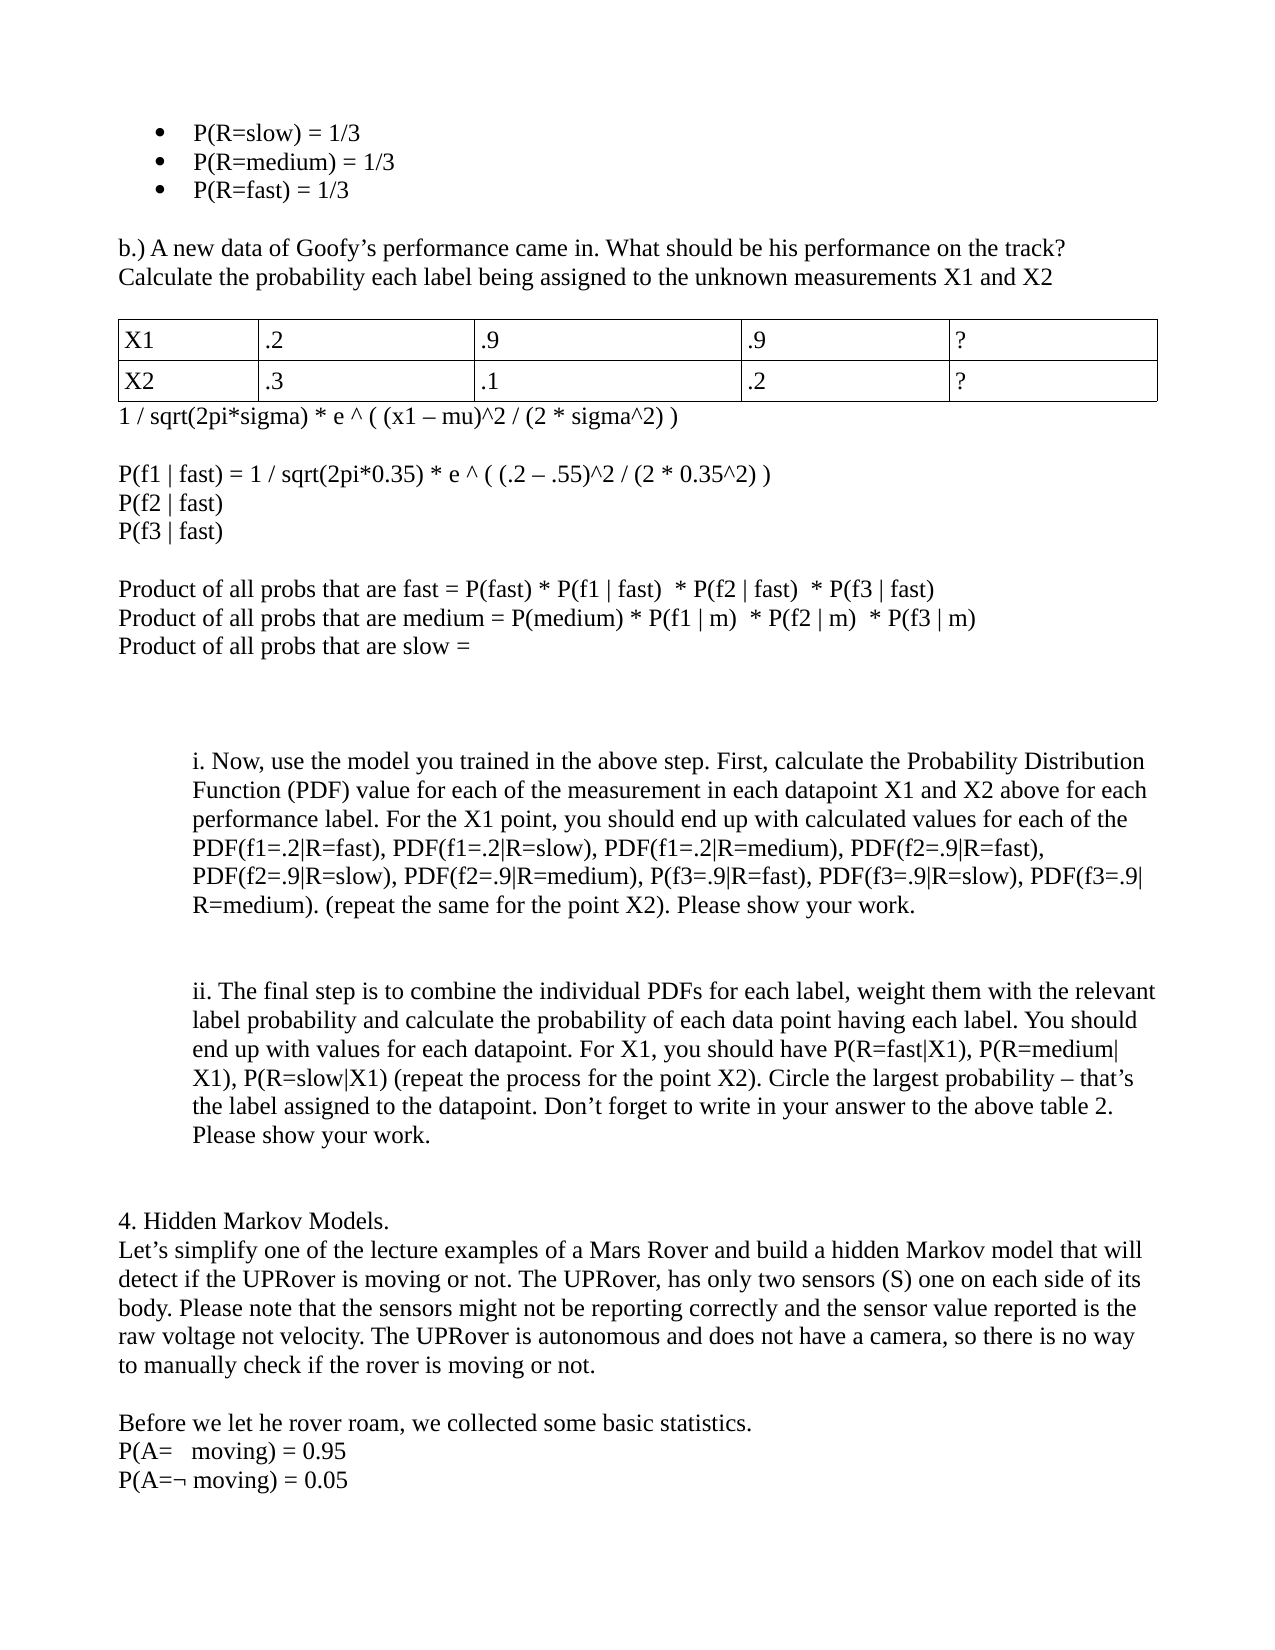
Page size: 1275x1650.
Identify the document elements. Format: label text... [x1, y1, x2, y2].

text 4. Hidden Markov Models. [118, 1206, 1157, 1235]
text P(f3 | fast) [118, 516, 1157, 545]
table_cell ? [950, 361, 1157, 401]
text Before we let he rover roam, we collected some basic statistics. [118, 1408, 1157, 1436]
text P(f1 | fast) = 1 / sqrt(2pi*0.35) * e ^ ( (.2 – .55)^2 / (2 * 0.35^2) ) [118, 459, 1157, 488]
table_header .2 [259, 320, 474, 360]
table_header ? [950, 320, 1157, 360]
text b.) A new data of Goofy’s performance came in. What should be his performance on the track? Calculate the probability each label being assigned to the unknown measurements X1 and X2 [118, 233, 1157, 291]
table_cell .3 [259, 361, 474, 401]
text P(A=¬ moving) = 0.05 [118, 1465, 1157, 1494]
text Product of all probs that are fast = P(fast) * P(f1 | fast) * P(f2 | fast) * P(f3 | fast) [118, 574, 1157, 603]
text ii. The final step is to combine the individual PDFs for each label, weight them with the relevant label probability and calculate the probability of each data point having each label. You should end up with values for each datapoint. For X1, you should have P(R=fast|X1), P(R=medium|X1), P(R=slow|X1) (repeat the process for the point X2). Circle the largest probability – that’s the label assigned to the datapoint. Don’t forget to write in your answer to the above table 2. [192, 976, 1157, 1120]
table_cell X2 [119, 361, 258, 401]
text Please show your work. [192, 1120, 1157, 1149]
list P(R=slow) = 1/3 [156, 118, 1157, 147]
list P(R=fast) = 1/3 [156, 176, 1157, 204]
table_header X1 [119, 320, 258, 360]
text Product of all probs that are medium = P(medium) * P(f1 | m) * P(f2 | m) * P(f3 | m) [118, 603, 1157, 631]
table_header .9 [742, 320, 949, 360]
text P(A= moving) = 0.95 [118, 1436, 1157, 1465]
text P(f2 | fast) [118, 488, 1157, 516]
text Product of all probs that are slow = [118, 631, 1157, 660]
text 1 / sqrt(2pi*sigma) * e ^ ( (x1 – mu)^2 / (2 * sigma^2) ) [118, 402, 1157, 430]
text Let’s simplify one of the lecture examples of a Mars Rover and build a hidden Markov model that will detect if the UPRover is moving or not. The UPRover, has only two sensors (S) one on each side of its body. Please note that the sensors might not be reporting correctly and the sensor value reported is the raw voltage not velocity. The UPRover is autonomous and does not have a camera, so there is no way to manually check if the rover is moving or not. [118, 1235, 1157, 1379]
list P(R=medium) = 1/3 [156, 147, 1157, 176]
table_cell .2 [742, 361, 949, 401]
text i. Now, use the model you trained in the above step. First, calculate the Probability Distribution Function (PDF) value for each of the measurement in each datapoint X1 and X2 above for each performance label. For the X1 point, you should end up with calculated values for each of the PDF(f1=.2|R=fast), PDF(f1=.2|R=slow), PDF(f1=.2|R=medium), PDF(f2=.9|R=fast), PDF(f2=.9|R=slow), PDF(f2=.9|R=medium), P(f3=.9|R=fast), PDF(f3=.9|R=slow), PDF(f3=.9|R=medium). (repeat the same for the point X2). Please show your work. [192, 746, 1157, 919]
table_cell .1 [475, 361, 741, 401]
table_header .9 [475, 320, 741, 360]
